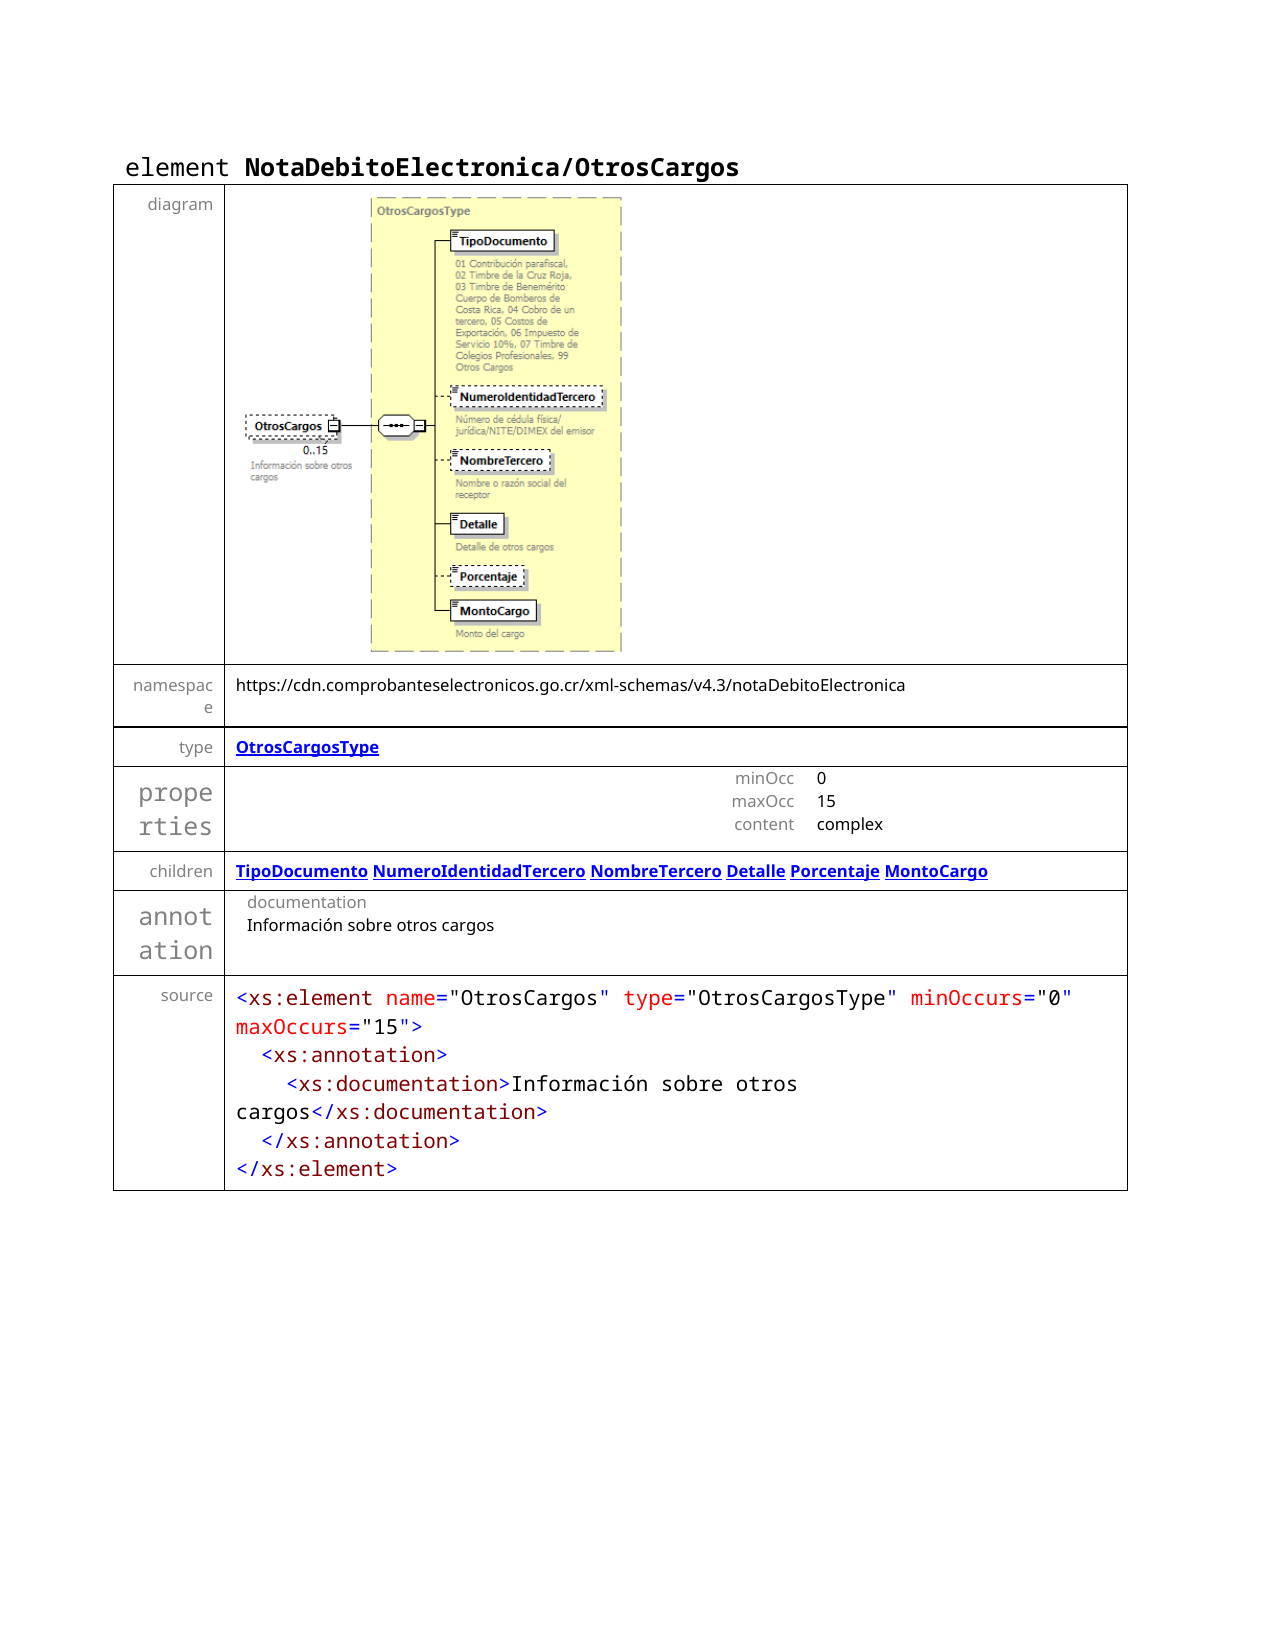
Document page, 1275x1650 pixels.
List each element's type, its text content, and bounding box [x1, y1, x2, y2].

table_cell type [114, 728, 224, 766]
text element NotaDebitoElectronica/OtrosCargos [125, 150, 1150, 184]
table_header 0 [805, 767, 1127, 789]
table_cell content [236, 812, 805, 835]
table_cell children [114, 852, 224, 890]
table_header minOcc [236, 767, 805, 789]
table_cell namespace [114, 665, 224, 726]
table_cell maxOcc [236, 790, 805, 812]
table_header diagram [114, 185, 224, 664]
table_cell Información sobre otros cargos [236, 914, 1127, 936]
table_cell TipoDocumento NumeroIdentidadTercero NombreTercero Detalle Porcentaje MontoCargo [225, 852, 1127, 890]
picture [235, 193, 632, 657]
table_cell [225, 891, 1127, 975]
table_cell properties [114, 767, 224, 851]
table_cell annotation [114, 891, 224, 975]
table_cell source [114, 976, 224, 1190]
table_cell <xs:element name="OtrosCargos" type="OtrosCargosType" minOccurs="0" maxOccurs="15"> <xs:annotation> <xs:documentation>Información sobre otros cargos</xs:documentation> </xs:annotation> </xs:element> [225, 976, 1127, 1190]
table_header documentation [236, 891, 1127, 914]
table_cell 15 [805, 790, 1127, 812]
table_cell [225, 767, 1127, 851]
table_cell complex [805, 812, 1127, 835]
table_cell OtrosCargosType [225, 728, 1127, 766]
table_cell https://cdn.comprobanteselectronicos.go.cr/xml-schemas/v4.3/notaDebitoElectronica [225, 665, 1127, 726]
table_header [225, 185, 1127, 664]
